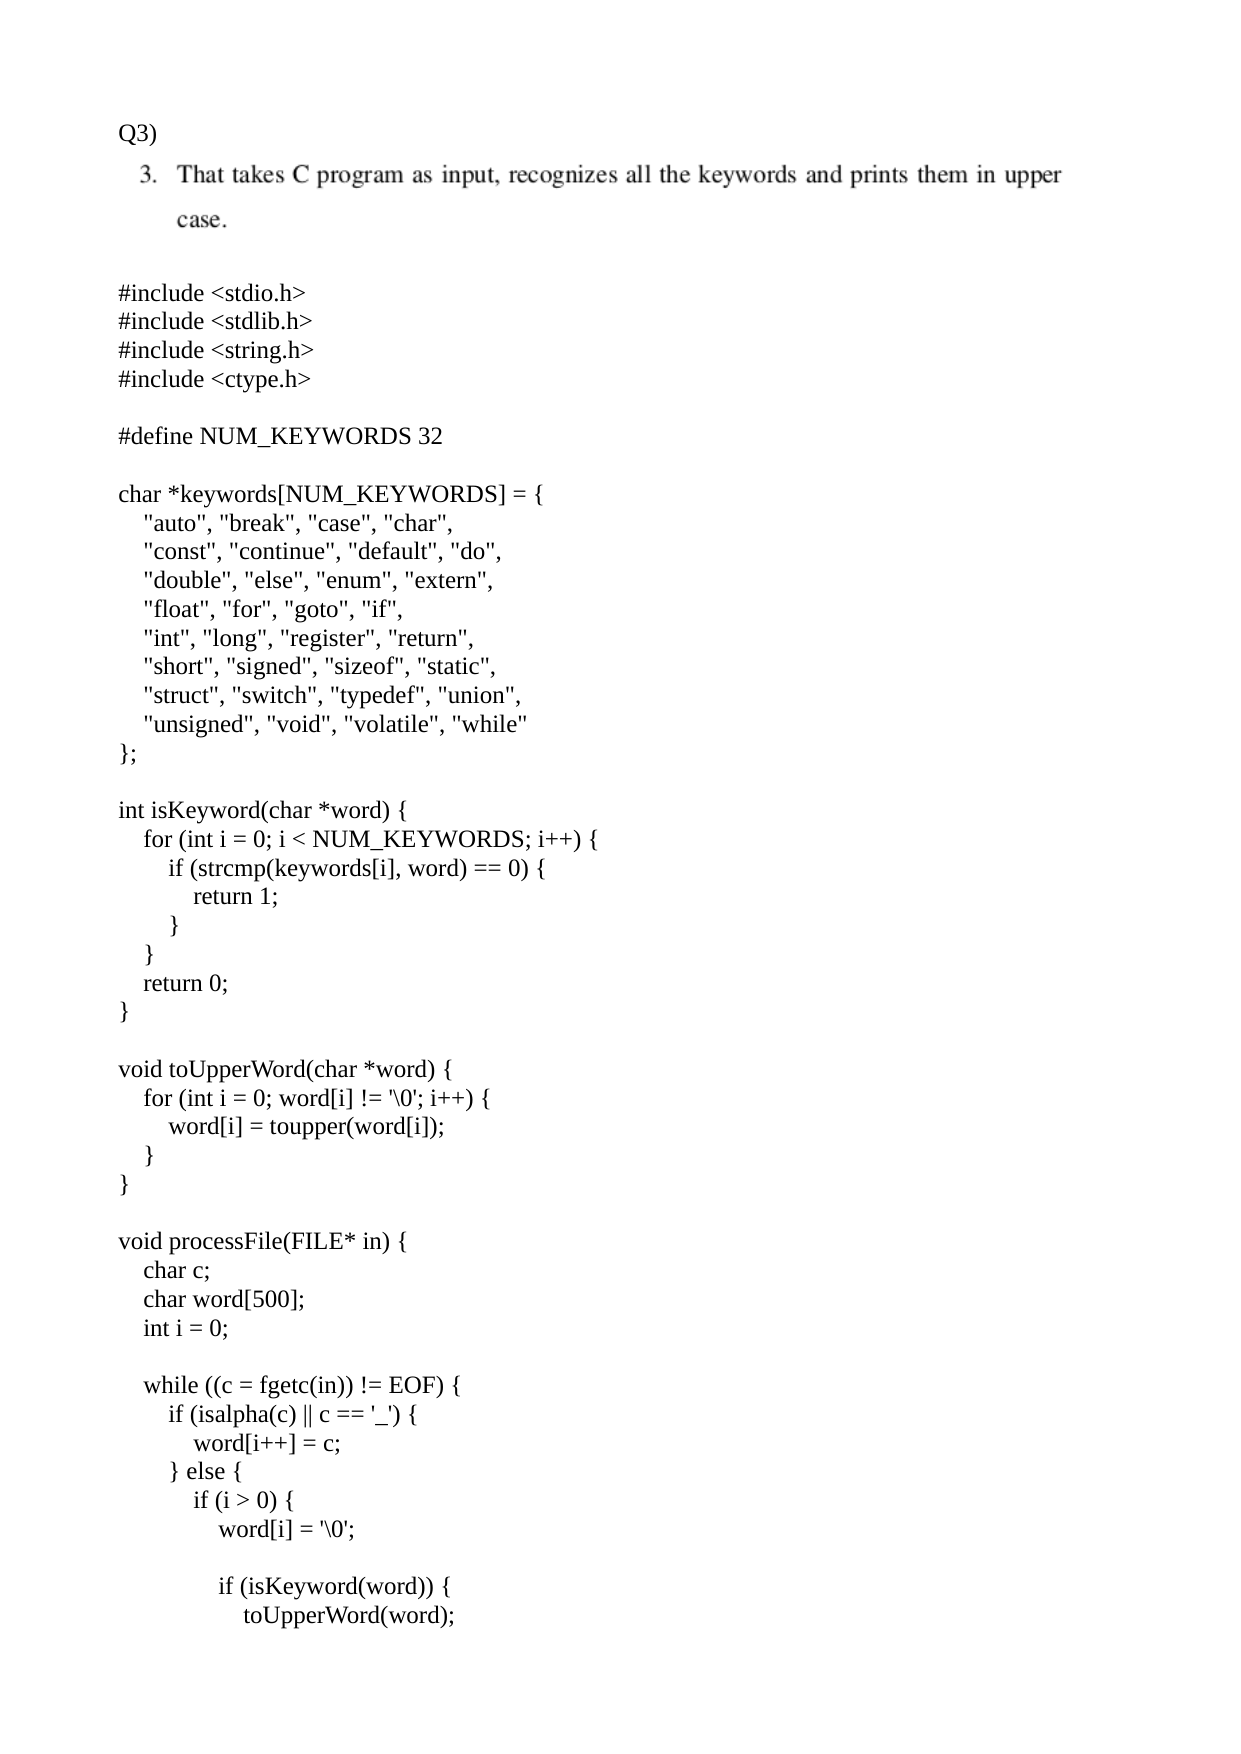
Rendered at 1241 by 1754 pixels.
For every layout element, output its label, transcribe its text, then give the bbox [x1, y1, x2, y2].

text #include <string.h> [118, 335, 1122, 364]
text #include <stdlib.h> [118, 306, 1122, 335]
text #define NUM_KEYWORDS 32 [118, 421, 1122, 450]
text } [118, 1169, 1122, 1198]
text }; [118, 738, 1122, 766]
text } [118, 939, 1122, 968]
text char c; [118, 1255, 1122, 1284]
text } [118, 1140, 1122, 1169]
text while ((c = fgetc(in)) != EOF) { [118, 1370, 1122, 1399]
text "int", "long", "register", "return", [118, 623, 1122, 651]
text if (isalpha(c) || c == '_') { [118, 1399, 1122, 1428]
text void toUpperWord(char *word) { [118, 1054, 1122, 1083]
text toUpperWord(word); [118, 1600, 1122, 1629]
text char *keywords[NUM_KEYWORDS] = { [118, 479, 1122, 508]
text #include <stdio.h> [118, 278, 1122, 306]
text "short", "signed", "sizeof", "static", [118, 651, 1122, 680]
text char word[500]; [118, 1284, 1122, 1313]
text } [118, 910, 1122, 939]
text if (isKeyword(word)) { [118, 1571, 1122, 1600]
text if (strcmp(keywords[i], word) == 0) { [118, 853, 1122, 881]
text Q3) [118, 118, 1122, 146]
text #include <ctype.h> [118, 364, 1122, 393]
text int isKeyword(char *word) { [118, 795, 1122, 824]
text "struct", "switch", "typedef", "union", [118, 680, 1122, 709]
text for (int i = 0; i < NUM_KEYWORDS; i++) { [118, 824, 1122, 853]
text if (i > 0) { [118, 1485, 1122, 1514]
picture [118, 146, 1123, 249]
text "double", "else", "enum", "extern", [118, 565, 1122, 594]
text void processFile(FILE* in) { [118, 1226, 1122, 1255]
text "const", "continue", "default", "do", [118, 536, 1122, 565]
text word[i++] = c; [118, 1428, 1122, 1456]
text word[i] = toupper(word[i]); [118, 1111, 1122, 1140]
text word[i] = '\0'; [118, 1514, 1122, 1543]
text return 0; [118, 968, 1122, 996]
text for (int i = 0; word[i] != '\0'; i++) { [118, 1083, 1122, 1111]
text "float", "for", "goto", "if", [118, 594, 1122, 623]
text "auto", "break", "case", "char", [118, 508, 1122, 536]
text "unsigned", "void", "volatile", "while" [118, 709, 1122, 738]
text return 1; [118, 881, 1122, 910]
text } else { [118, 1456, 1122, 1485]
text int i = 0; [118, 1313, 1122, 1341]
text } [118, 996, 1122, 1025]
